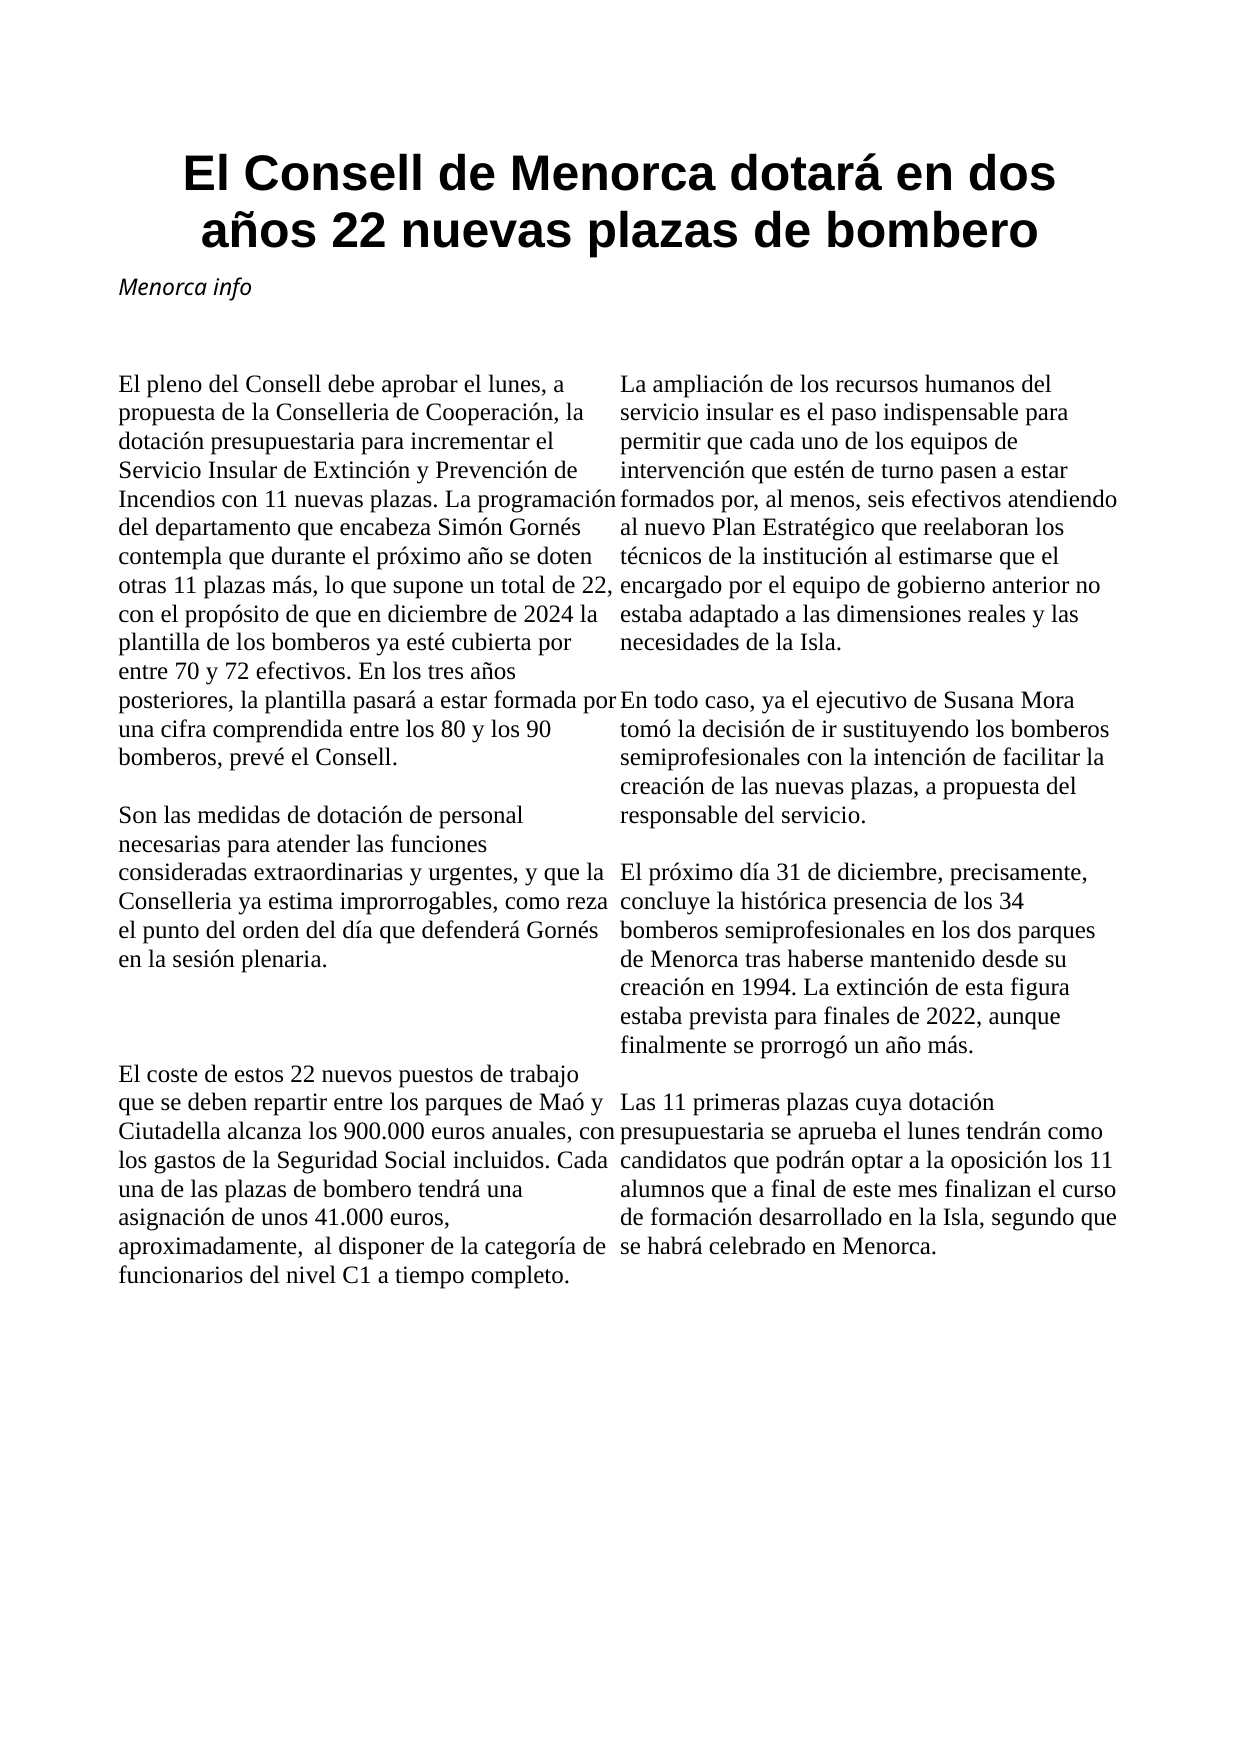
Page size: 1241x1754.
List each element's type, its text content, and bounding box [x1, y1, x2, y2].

table_header El pleno del Consell debe aprobar el lunes, a propuesta de la Conselleria de Cooperación, la dotación presupuestaria para incrementar el Servicio Insular de Extinción y Prevención de Incendios con 11 nuevas plazas. La programación del departamento que encabeza Simón Gornés contempla que durante el próximo año se doten otras 11 plazas más, lo que supone un total de 22, con el propósito de que en diciembre de 2024 la plantilla de los bomberos ya esté cubierta por entre 70 y 72 efectivos. En los tres años posteriores, la plantilla pasará a estar formada por una cifra comprendida entre los 80 y los 90 bomberos, prevé el Consell. Son las medidas de dotación de personal necesarias para atender las funciones consideradas extraordinarias y urgentes, y que la Conselleria ya estima improrrogables, como reza el punto del orden del día que defenderá Gornés en la sesión plenaria. El coste de estos 22 nuevos puestos de trabajo que se deben repartir entre los parques de Maó y Ciutadella alcanza los 900.000 euros anuales, con los gastos de la Seguridad Social incluidos. Cada una de las plazas de bombero tendrá una asignación de unos 41.000 euros, aproximadamente, al disponer de la categoría de funcionarios del nivel C1 a tiempo completo. [118, 369, 620, 1317]
title El Consell de Menorca dotará en dos años 22 nuevas plazas de bombero [118, 143, 1122, 258]
table_header La ampliación de los recursos humanos del servicio insular es el paso indispensable para permitir que cada uno de los equipos de intervención que estén de turno pasen a estar formados por, al menos, seis efectivos atendiendo al nuevo Plan Estratégico que reelaboran los técnicos de la institución al estimarse que el encargado por el equipo de gobierno anterior no estaba adaptado a las dimensiones reales y las necesidades de la Isla. En todo caso, ya el ejecutivo de Susana Mora tomó la decisión de ir sustituyendo los bomberos semiprofesionales con la intención de facilitar la creación de las nuevas plazas, a propuesta del responsable del servicio. El próximo día 31 de diciembre, precisamente, concluye la histórica presencia de los 34 bomberos semiprofesionales en los dos parques de Menorca tras haberse mantenido desde su creación en 1994. La extinción de esta figura estaba prevista para finales de 2022, aunque finalmente se prorrogó un año más. Las 11 primeras plazas cuya dotación presupuestaria se aprueba el lunes tendrán como candidatos que podrán optar a la oposición los 11 alumnos que a final de este mes finalizan el curso de formación desarrollado en la Isla, segundo que se habrá celebrado en Menorca. [620, 369, 1122, 1317]
text Menorca info [118, 271, 1122, 302]
